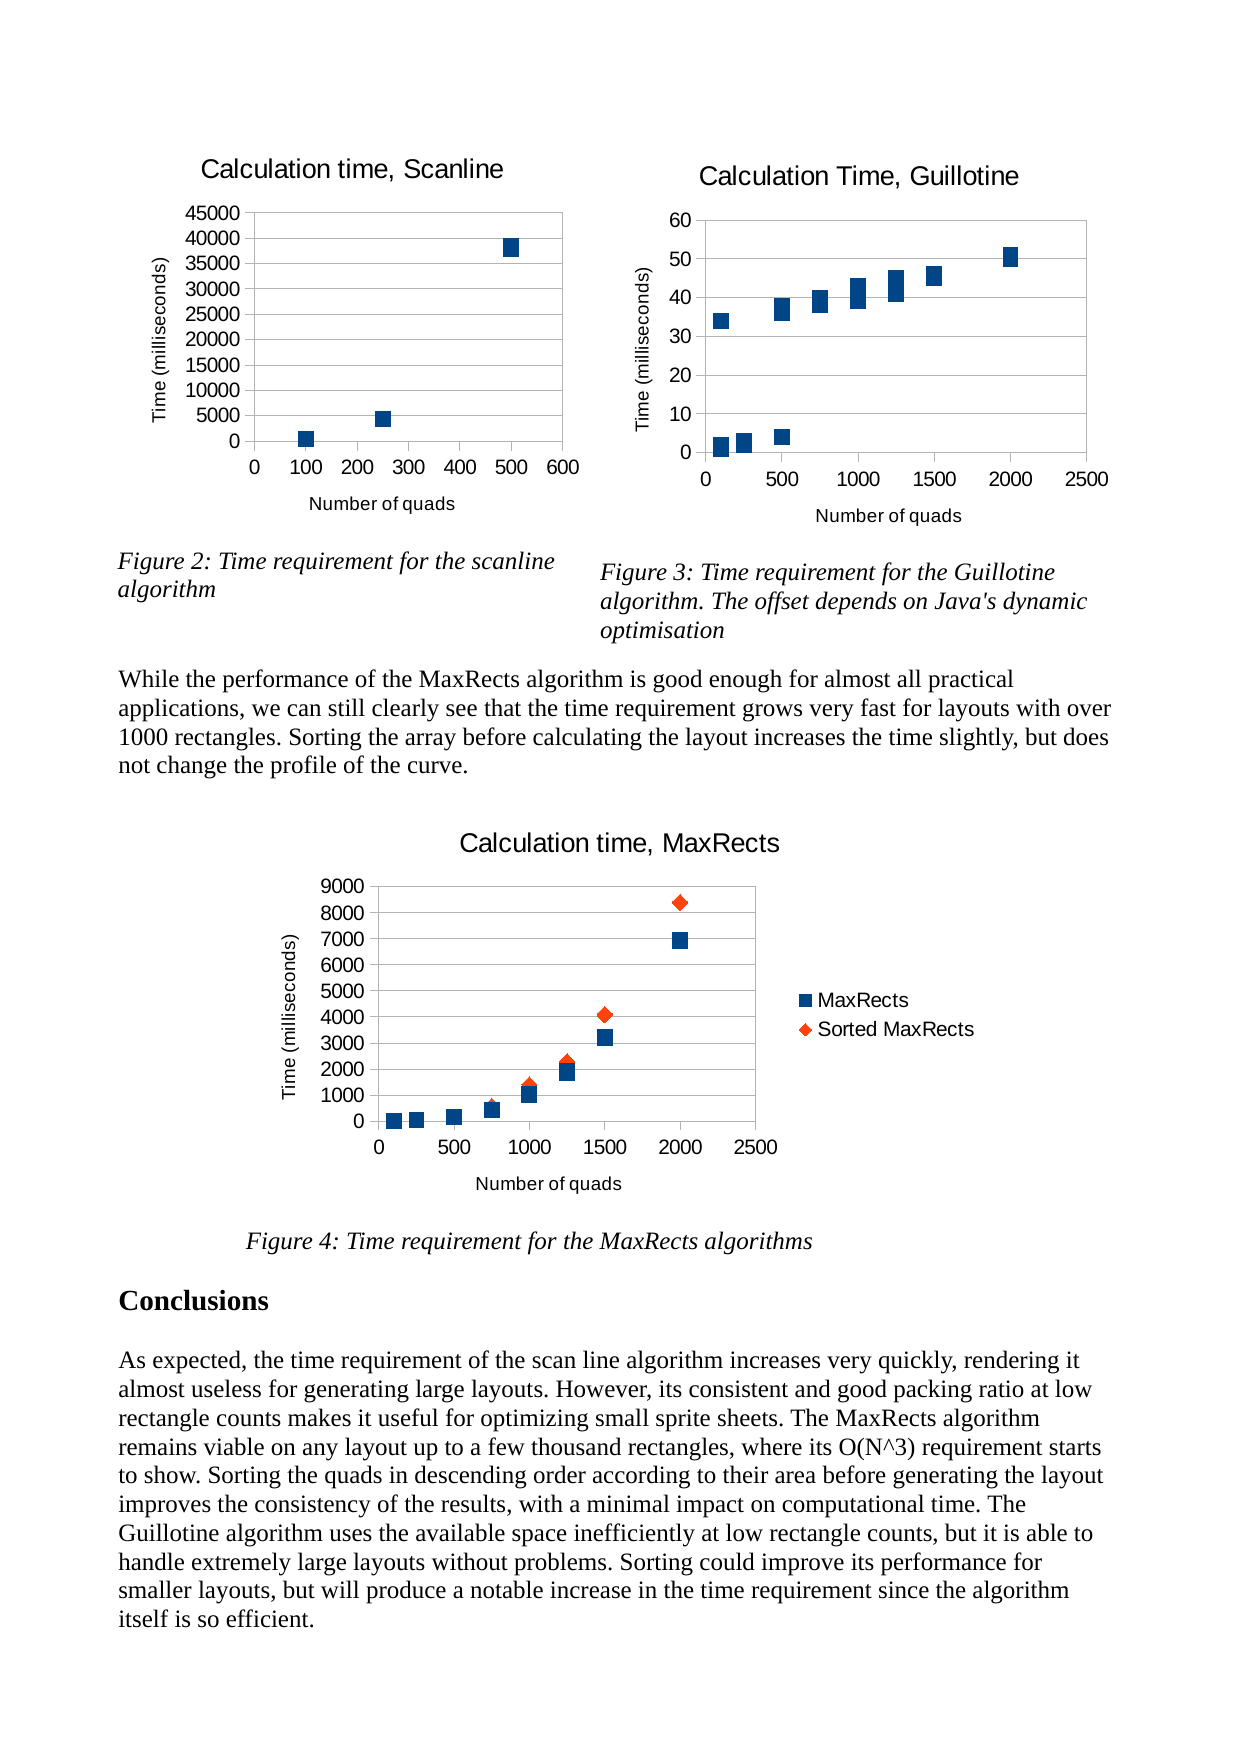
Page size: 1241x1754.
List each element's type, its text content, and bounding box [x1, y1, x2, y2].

text While the performance of the MaxRects algorithm is good enough for almost all practical applications, we can still clearly see that the time requirement grows very fast for layouts with over 1000 rectangles. Sorting the array before calculating the layout increases the time slightly, but does not change the profile of the curve. [118, 664, 1122, 779]
text Figure 2: Time requirement for the scanline algorithm [117, 546, 587, 603]
text As expected, the time requirement of the scan line algorithm increases very quickly, rendering it almost useless for generating large layouts. However, its consistent and good packing ratio at low rectangle counts makes it useful for optimizing small sprite sheets. The MaxRects algorithm remains viable on any layout up to a few thousand rectangles, where its O(N^3) requirement starts to show. Sorting the quads in descending order according to their area before generating the layout improves the consistency of the results, with a minimal impact on computational time. The Guillotine algorithm uses the available space inefficiently at low rectangle counts, but it is able to handle extremely large layouts without problems. Sorting could improve its performance for smaller layouts, but will produce a notable increase in the time requirement since the algorithm itself is so efficient. [118, 1346, 1122, 1633]
text Figure 3: Time requirement for the Guillotine algorithm. The offset depends on Java's dynamic optimisation [600, 558, 1118, 644]
text Conclusions [118, 1283, 1122, 1317]
text Figure 4: Time requirement for the MaxRects algorithms [246, 1226, 995, 1254]
